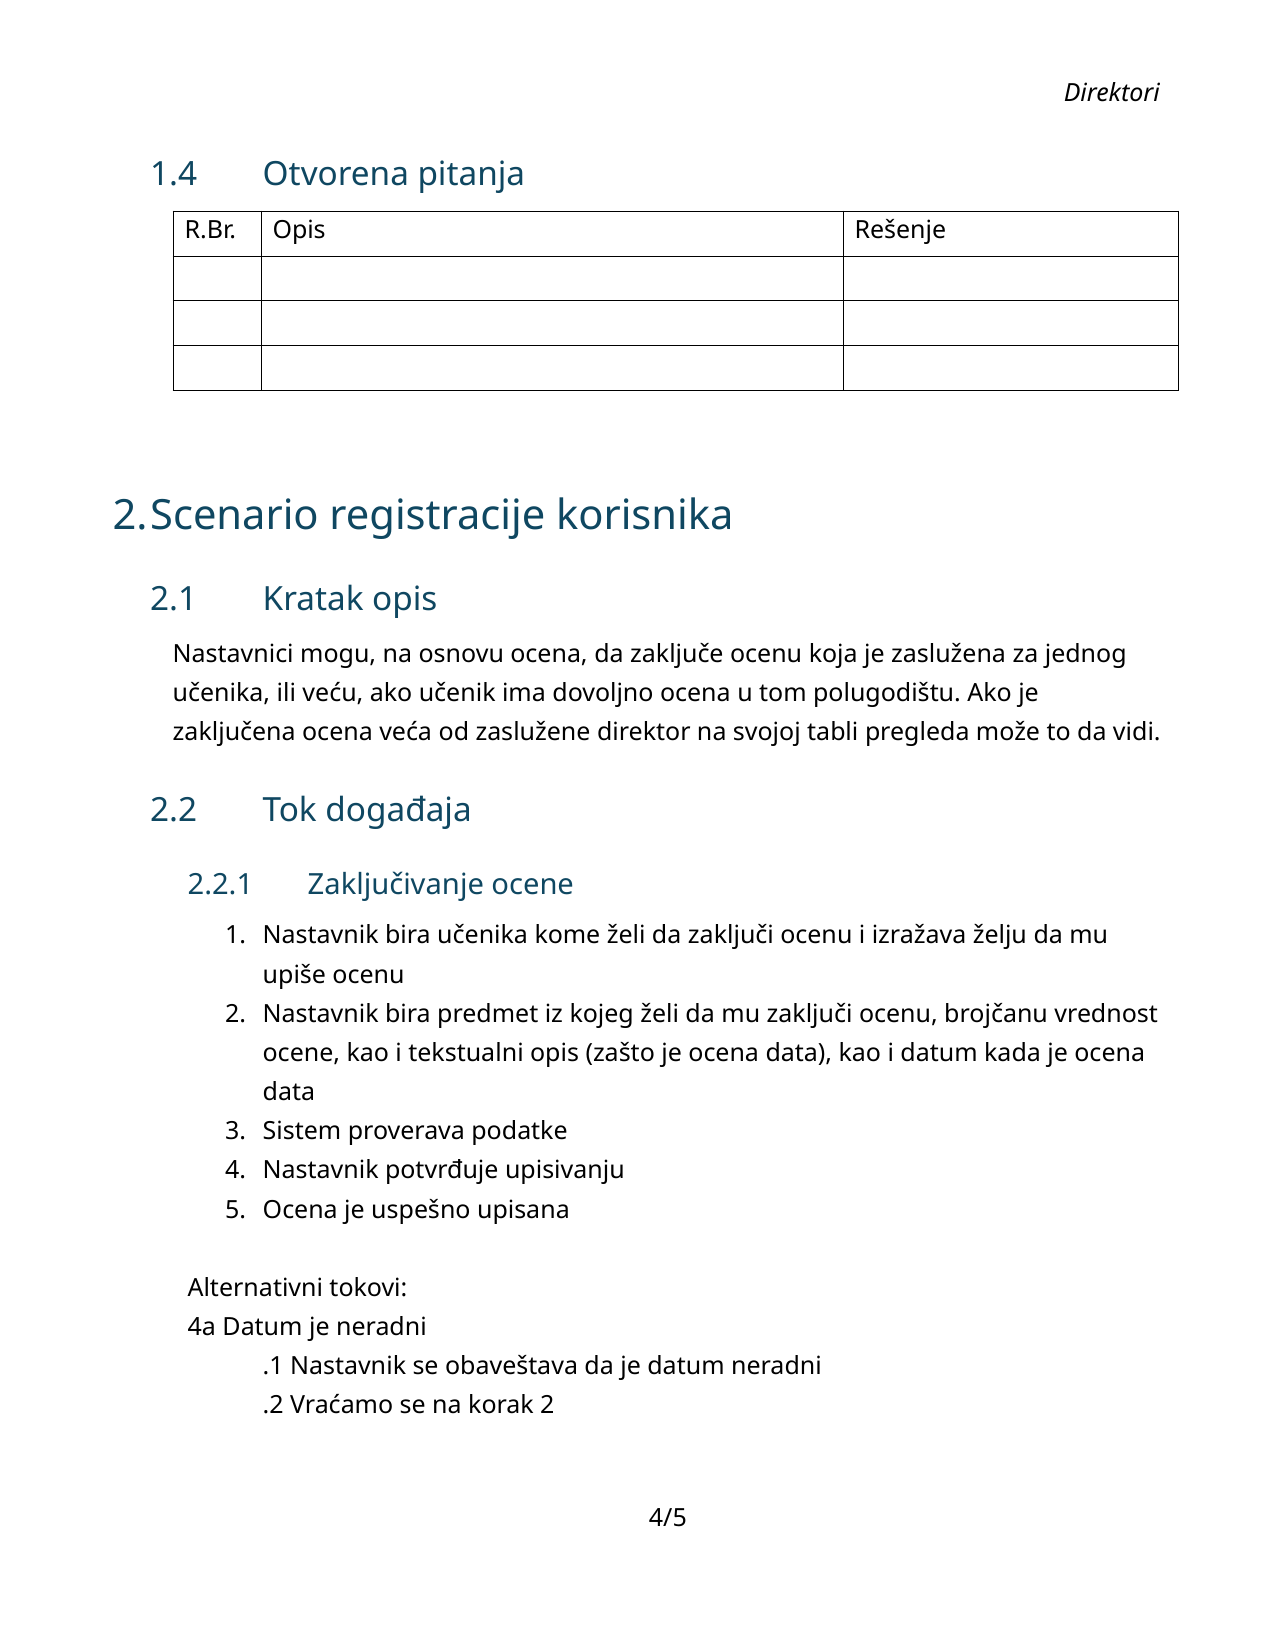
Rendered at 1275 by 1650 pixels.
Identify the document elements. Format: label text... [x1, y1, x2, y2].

subtitle Zaključivanje ocene [187, 863, 1162, 903]
table_cell [844, 257, 1178, 299]
list Sistem proverava podatke [225, 1113, 1162, 1147]
table_cell [262, 257, 843, 299]
table_cell [844, 301, 1178, 345]
list Nastavnik potvrđuje upisivanju [225, 1152, 1162, 1186]
list Ocena je uspešno upisana [225, 1191, 1162, 1225]
list .2 Vraćamo se na korak 2 [112, 1387, 1162, 1421]
table_header R.Br. [174, 212, 261, 256]
subtitle Otvorena pitanja [150, 150, 1162, 195]
table_cell [262, 346, 843, 390]
text Nastavnici mogu, na osnovu ocena, da zaključe ocenu koja je zaslužena za jednog učenika, ili veću, ako učenik ima dovoljno ocena u tom polugodištu. Ako je zaključena ocena veća od zaslužene direktor na svojoj tabli pregleda može to da vidi. [172, 635, 1162, 748]
table_cell [262, 301, 843, 345]
table_header Opis [262, 212, 843, 256]
table_cell [174, 301, 261, 345]
subtitle Scenario registracije korisnika [112, 484, 1162, 541]
list Alternativni tokovi: 4a Datum je neradni [112, 1270, 1162, 1343]
list Nastavnik bira predmet iz kojeg želi da mu zaključi ocenu, brojčanu vrednost ocene, kao i tekstualni opis (zašto je ocena data), kao i datum kada je ocena data [225, 996, 1162, 1108]
table_header Rešenje [844, 212, 1178, 256]
list Nastavnik bira učenika kome želi da zaključi ocenu i izražava želju da mu upiše ocenu [225, 917, 1162, 990]
subtitle Kratak opis [150, 575, 1162, 620]
table_cell [844, 346, 1178, 390]
table_cell [174, 257, 261, 299]
subtitle Tok događaja [150, 786, 1162, 831]
table_cell [174, 346, 261, 390]
list .1 Nastavnik se obaveštava da je datum neradni [112, 1348, 1162, 1382]
